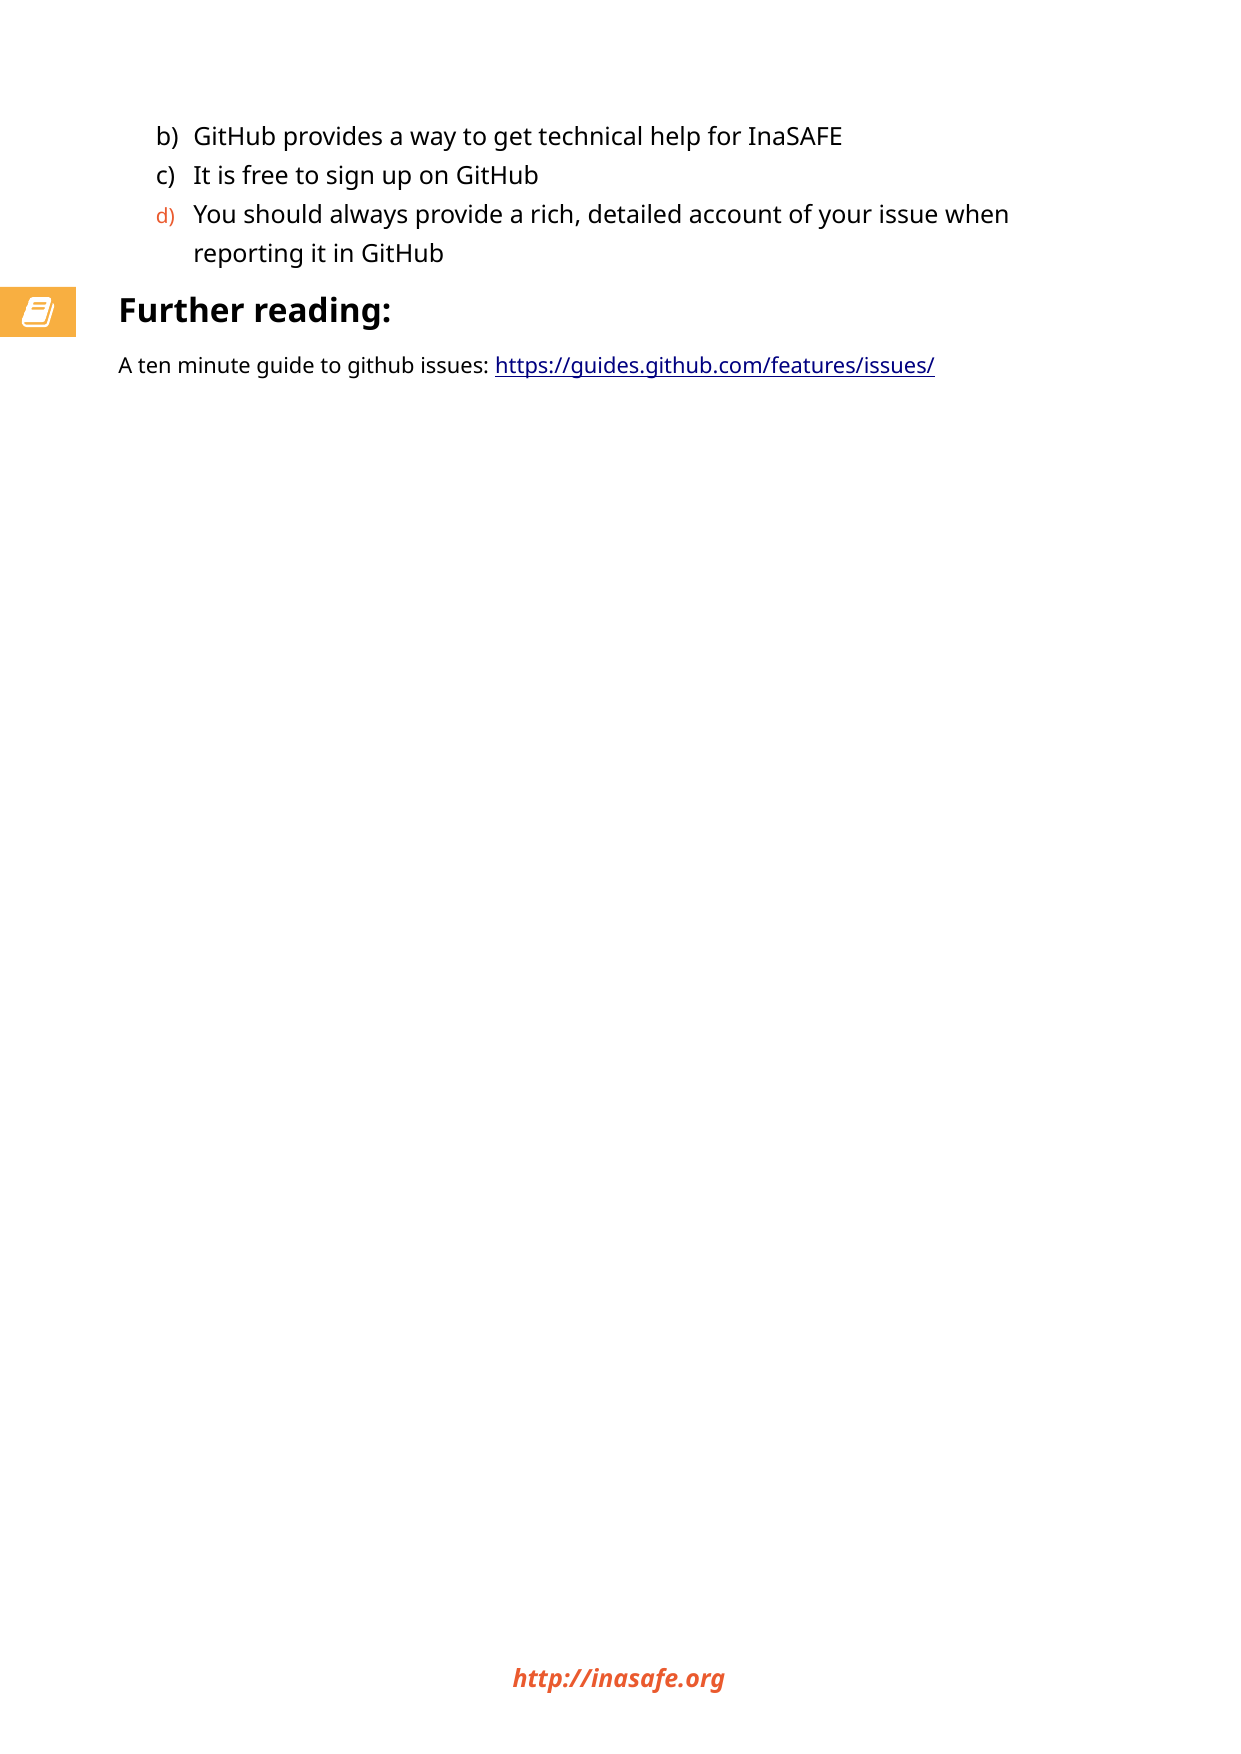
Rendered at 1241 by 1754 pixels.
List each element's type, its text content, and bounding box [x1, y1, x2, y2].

text A ten minute guide to github issues: https://guides.github.com/features/issues/ [118, 351, 1122, 380]
list GitHub provides a way to get technical help for InaSAFE [156, 118, 1122, 152]
subtitle Further reading: [118, 287, 1122, 332]
list It is free to sign up on GitHub [156, 157, 1122, 191]
list You should always provide a rich, detailed account of your issue when reporting it in GitHub [156, 196, 1122, 270]
